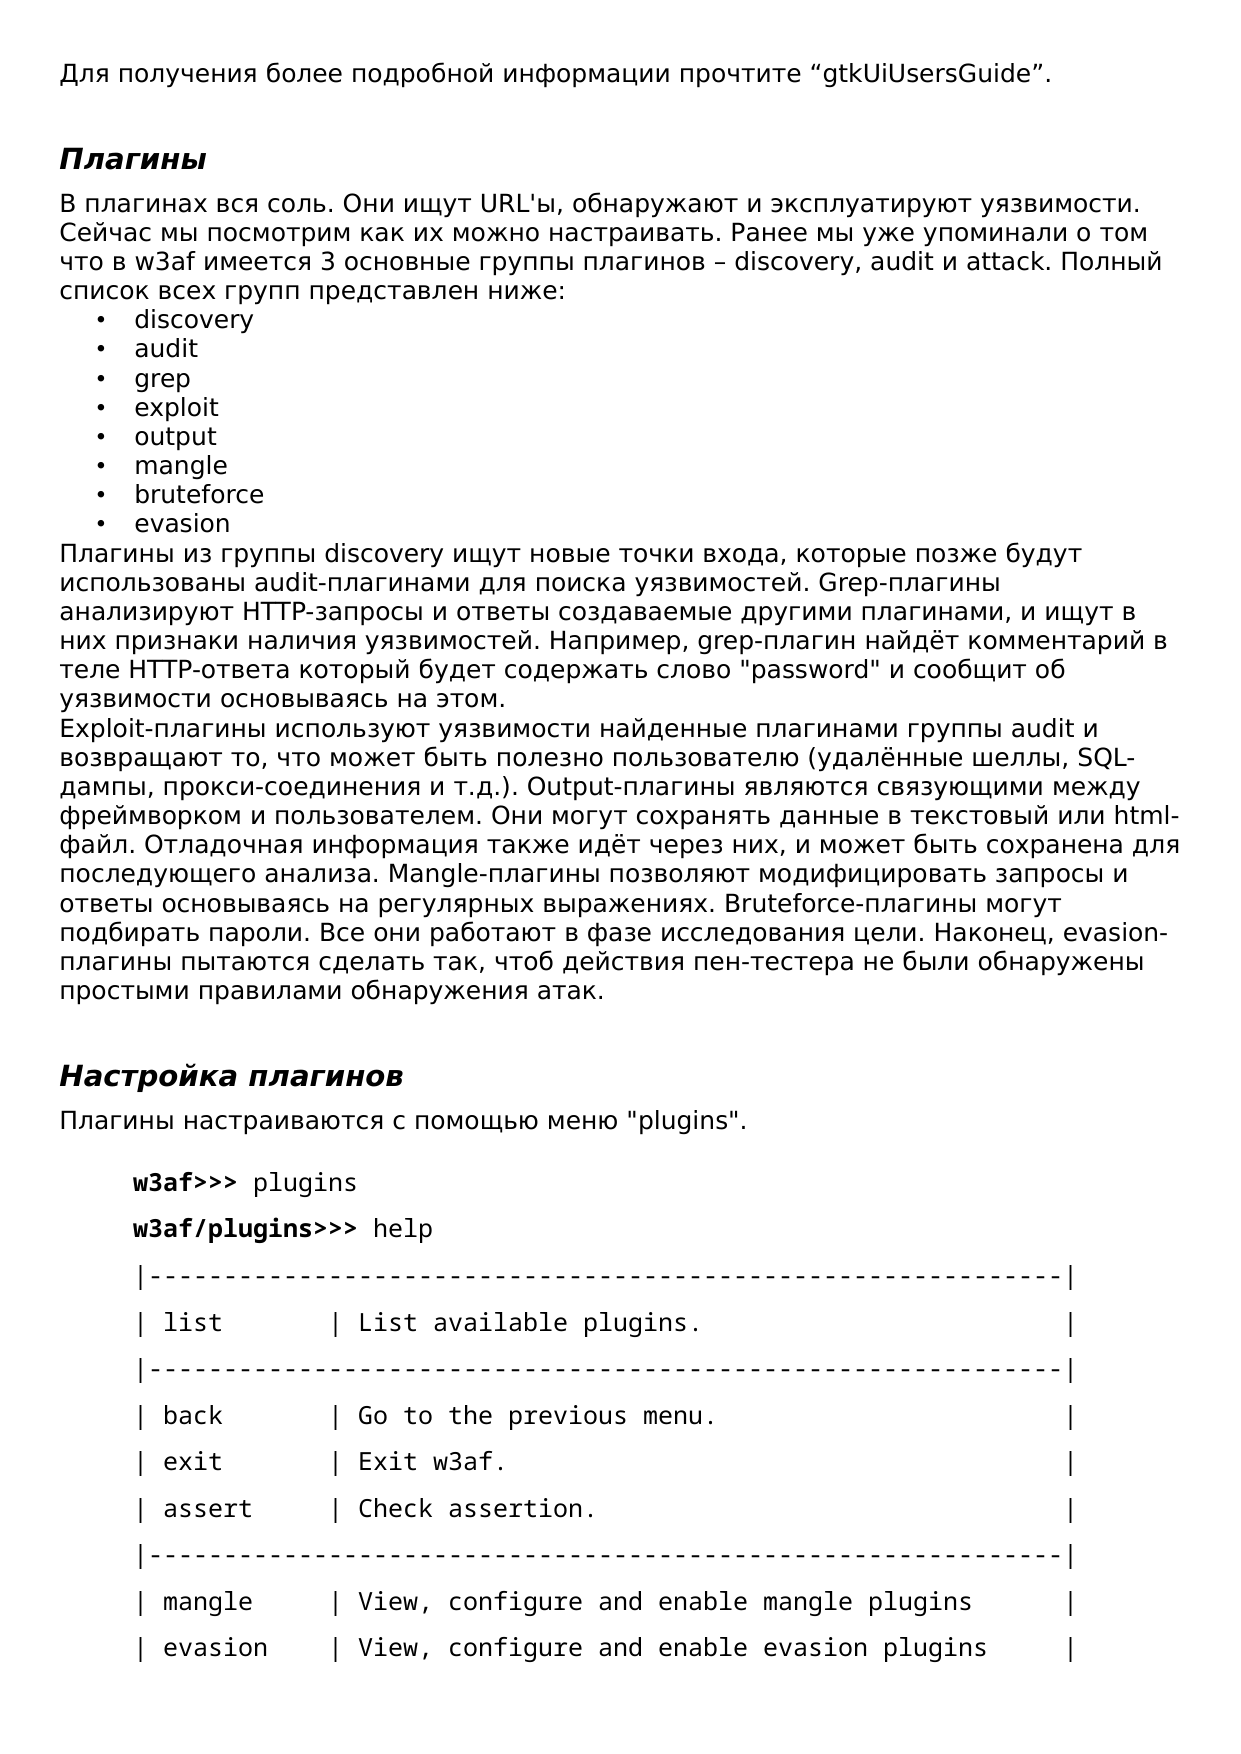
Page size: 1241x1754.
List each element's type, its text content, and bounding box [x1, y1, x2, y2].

text |-------------------------------------------------------------| [133, 1258, 1181, 1292]
text | mangle | View, configure and enable mangle plugins | [133, 1583, 1181, 1618]
text |-------------------------------------------------------------| [133, 1537, 1181, 1571]
list exploit [97, 393, 1181, 422]
text w3af>>> plugins [133, 1164, 1181, 1198]
text Плагины из группы discovery ищут новые точки входа, которые позже будут использованы audit-плагинами для поиска уязвимостей. Grep-плагины анализируют HTTP-запросы и ответы создаваемые другими плагинами, и ищут в них признаки наличия уязвимостей. Например, grep-плагин найдёт комментарий в теле HTTP-ответа который будет содержать слово "password" и сообщит об уязвимости основываясь на этом. [59, 539, 1181, 714]
text В плагинах вся соль. Они ищут URL'ы, обнаружают и эксплуатируют уязвимости. Сейчас мы посмотрим как их можно настраивать. Ранее мы уже упоминали о том что в w3af имеется 3 основные группы плагинов – discovery, audit и attack. Полный список всех групп представлен ниже: [59, 189, 1181, 306]
text |-------------------------------------------------------------| [133, 1351, 1181, 1385]
list grep [97, 364, 1181, 393]
list bruteforce [97, 481, 1181, 510]
list discovery [97, 306, 1181, 335]
text | back | Go to the previous menu. | [133, 1397, 1181, 1431]
text | evasion | View, configure and enable evasion plugins | [133, 1630, 1181, 1664]
text Для получения более подробной информации прочтите “gtkUiUsersGuide”. [59, 59, 1181, 88]
list audit [97, 335, 1181, 364]
text w3af/plugins>>> help [133, 1211, 1181, 1245]
subtitle Настройка плагинов [59, 1060, 1181, 1094]
text Плагины настраиваются с помощью меню "plugins". [59, 1106, 1181, 1135]
subtitle Плагины [59, 142, 1181, 176]
text | assert | Check assertion. | [133, 1490, 1181, 1524]
text Exploit-плагины используют уязвимости найденные плагинами группы audit и возвращают то, что может быть полезно пользователю (удалённые шеллы, SQL-дампы, прокси-соединения и т.д.). Output-плагины являются связующими между фреймворком и пользователем. Они могут сохранять данные в текстовый или html-файл. Отладочная информация также идёт через них, и может быть сохранена для последующего анализа. Mangle-плагины позволяют модифицировать запросы и ответы основываясь на регулярных выражениях. Bruteforce-плагины могут подбирать пароли. Все они работают в фазе исследования цели. Наконец, evasion-плагины пытаются сделать так, чтоб действия пен-тестера не были обнаружены простыми правилами обнаружения атак. [59, 714, 1181, 1006]
text | list | List available plugins. | [133, 1304, 1181, 1338]
text | exit | Exit w3af. | [133, 1444, 1181, 1478]
list evasion [97, 510, 1181, 539]
list output [97, 422, 1181, 451]
list mangle [97, 451, 1181, 481]
